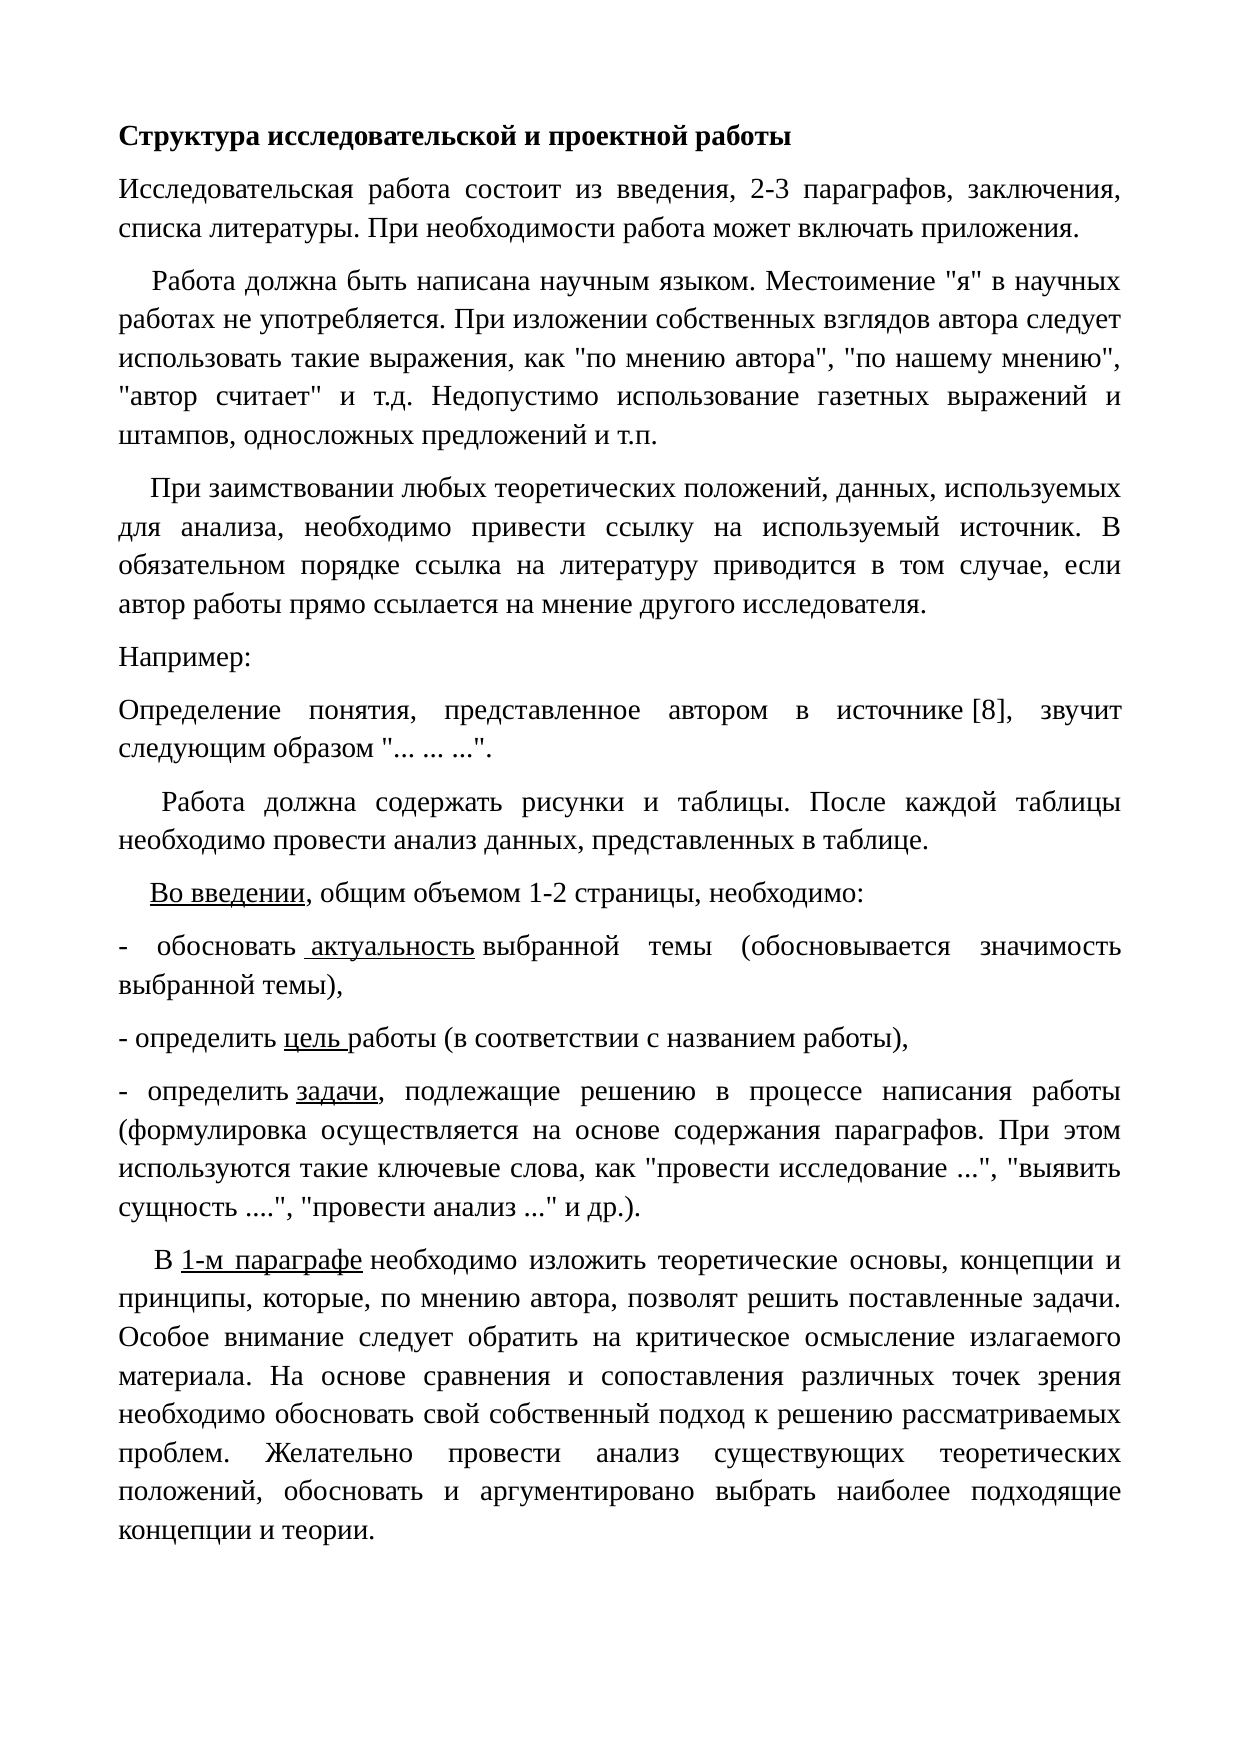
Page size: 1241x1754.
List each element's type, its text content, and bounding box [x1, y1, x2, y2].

text Исследовательская работа состоит из введения, 2-3 параграфов, заключения, списка литературы. При необходимости работа может включать приложения. [118, 171, 1122, 243]
text В 1-м параграфе необходимо изложить теоретические основы, концепции и принципы, которые, по мнению автора, позволят решить поставленные задачи. Особое внимание следует обратить на критическое осмысление излагаемого материала. На основе сравнения и сопоставления различных точек зрения необходимо обосновать свой собственный подход к решению рассматриваемых проблем. Желательно провести анализ существующих теоретических положений, обосновать и аргументировано выбрать наиболее подходящие концепции и теории. [118, 1242, 1122, 1545]
text - определить цель работы (в соответствии с названием работы), [118, 1020, 1122, 1054]
text Структура исследовательской и проектной работы [118, 118, 1122, 152]
text - обосновать актуальность выбранной темы (обосновывается значимость выбранной темы), [118, 928, 1122, 1001]
text Работа должна содержать рисунки и таблицы. После каждой таблицы необходимо провести анализ данных, представленных в таблице. [118, 784, 1122, 856]
text Работа должна быть написана научным языком. Местоимение "я" в научных работах не употребляется. При изложении собственных взглядов автора следует использовать такие выражения, как "по мнению автора", "по нашему мнению", "автор считает" и т.д. Недопустимо использование газетных выражений и штампов, односложных предложений и т.п. [118, 263, 1122, 451]
text - определить задачи, подлежащие решению в процессе написания работы (формулировка осуществляется на основе содержания параграфов. При этом используются такие ключевые слова, как "провести исследование ...", "выявить сущность ....", "провести анализ ..." и др.). [118, 1073, 1122, 1222]
text Во введении, общим объемом 1-2 страницы, необходимо: [118, 875, 1122, 909]
text При заимствовании любых теоретических положений, данных, используемых для анализа, необходимо привести ссылку на используемый источник. В обязательном порядке ссылка на литературу приводится в том случае, если автор работы прямо ссылается на мнение другого исследователя. [118, 470, 1122, 619]
text Например: [118, 639, 1122, 672]
text Определение понятия, представленное автором в источнике [8], звучит следующим образом "... ... ...". [118, 692, 1122, 764]
